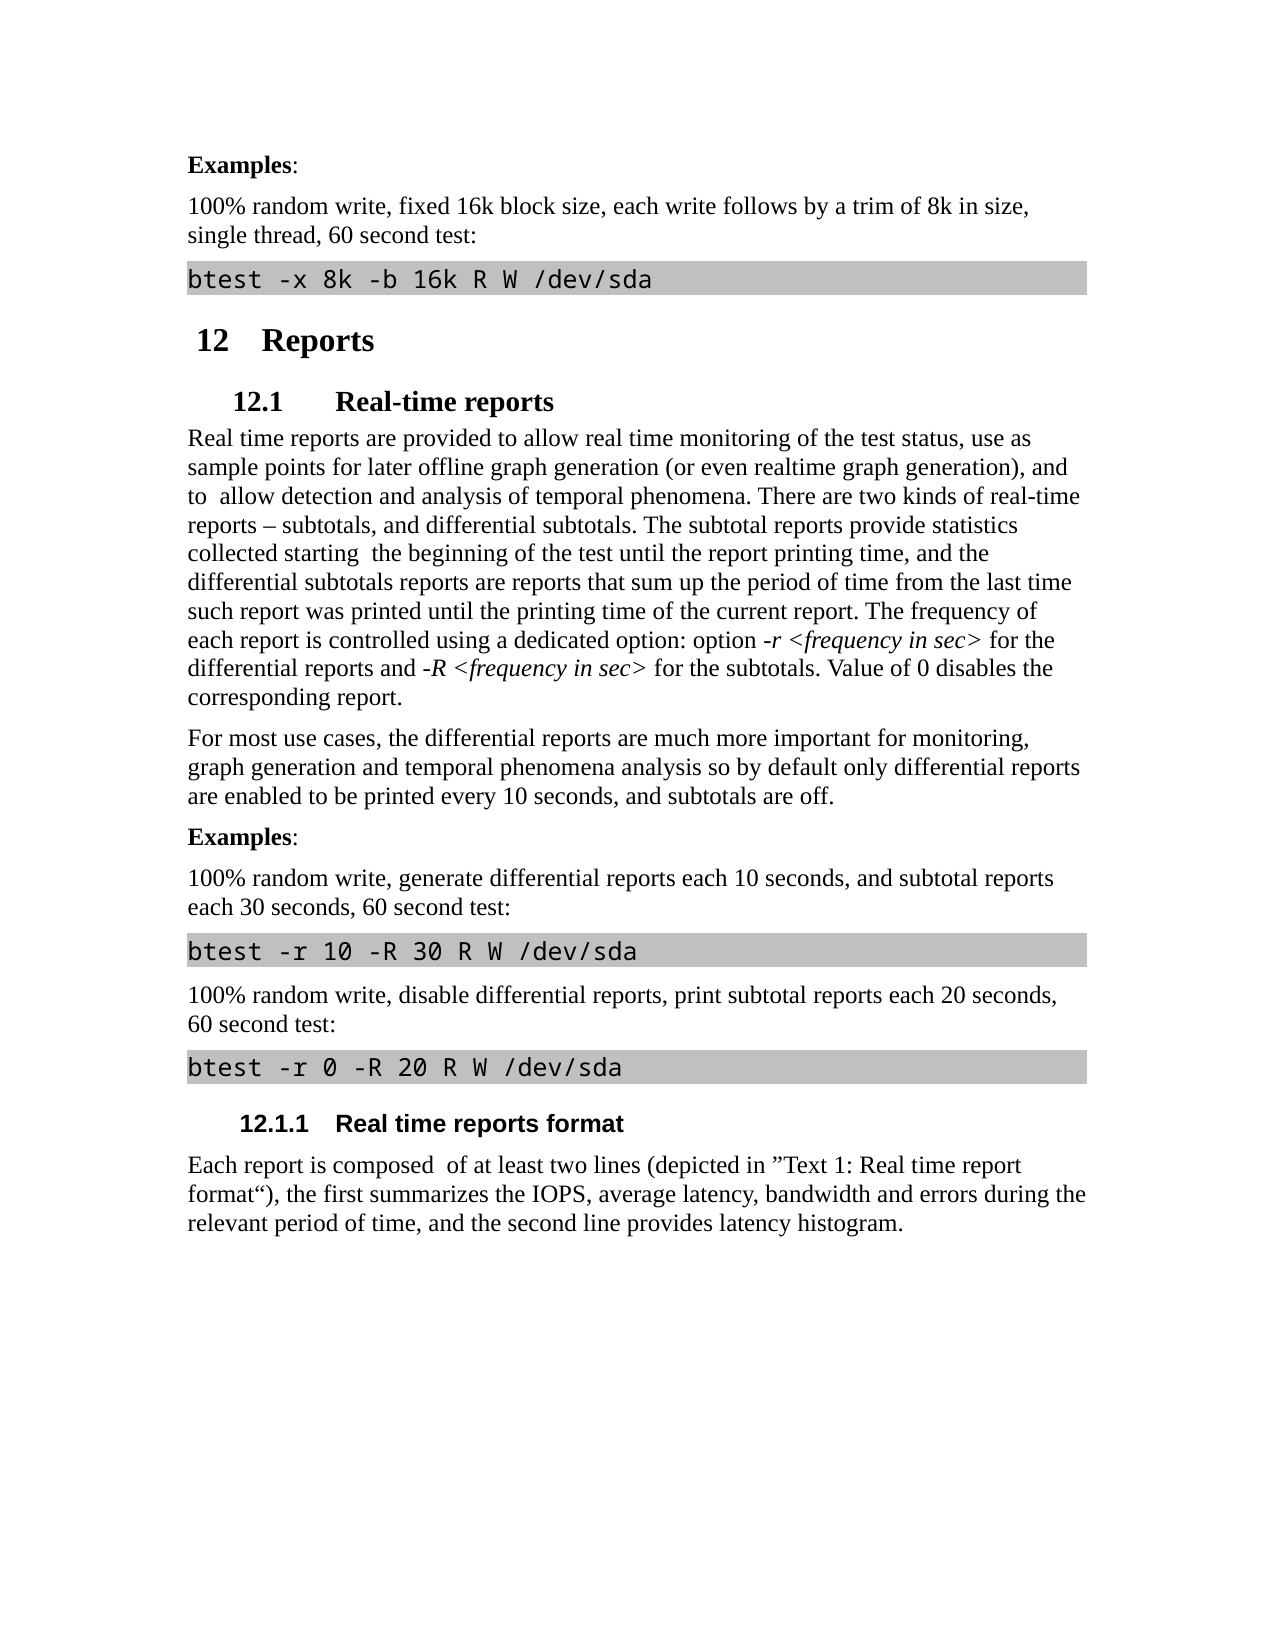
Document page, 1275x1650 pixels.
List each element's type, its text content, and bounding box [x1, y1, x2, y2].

text 100% random write, disable differential reports, print subtotal reports each 20 seconds, 60 second test: [187, 980, 1087, 1037]
text btest -x 8k -b 16k R W /dev/sda [187, 261, 1087, 295]
text Each report is composed of at least two lines (depicted in ”Text 1: Real time report format“), the first summarizes the IOPS, average latency, bandwidth and errors during the relevant period of time, and the second line provides latency histogram. [187, 1150, 1087, 1237]
subtitle Real-time reports [225, 384, 1087, 417]
text 100% random write, generate differential reports each 10 seconds, and subtotal reports each 30 seconds, 60 second test: [187, 863, 1087, 921]
text btest -r 10 -R 30 R W /dev/sda [187, 933, 1087, 967]
text 100% random write, fixed 16k block size, each write follows by a trim of 8k in size, single thread, 60 second test: [187, 191, 1087, 249]
text btest -r 0 -R 20 R W /dev/sda [187, 1050, 1087, 1084]
subtitle Reports [187, 320, 1087, 359]
text Examples: [187, 150, 1087, 179]
text Real time reports are provided to allow real time monitoring of the test status, use as sample points for later offline graph generation (or even realtime graph generation), and to allow detection and analysis of temporal phenomena. There are two kinds of real-time reports – subtotals, and differential subtotals. The subtotal reports provide statistics collected starting the beginning of the test until the report printing time, and the differential subtotals reports are reports that sum up the period of time from the last time such report was printed until the printing time of the current report. The frequency of each report is controlled using a dedicated option: option -r <frequency in sec> for the differential reports and -R <frequency in sec> for the subtotals. Value of 0 disables the corresponding report. [187, 423, 1087, 711]
text Examples: [187, 822, 1087, 851]
text For most use cases, the differential reports are much more important for monitoring, graph generation and temporal phenomena analysis so by default only differential reports are enabled to be printed every 10 seconds, and subtotals are off. [187, 723, 1087, 810]
subtitle Real time reports format [232, 1109, 1087, 1138]
